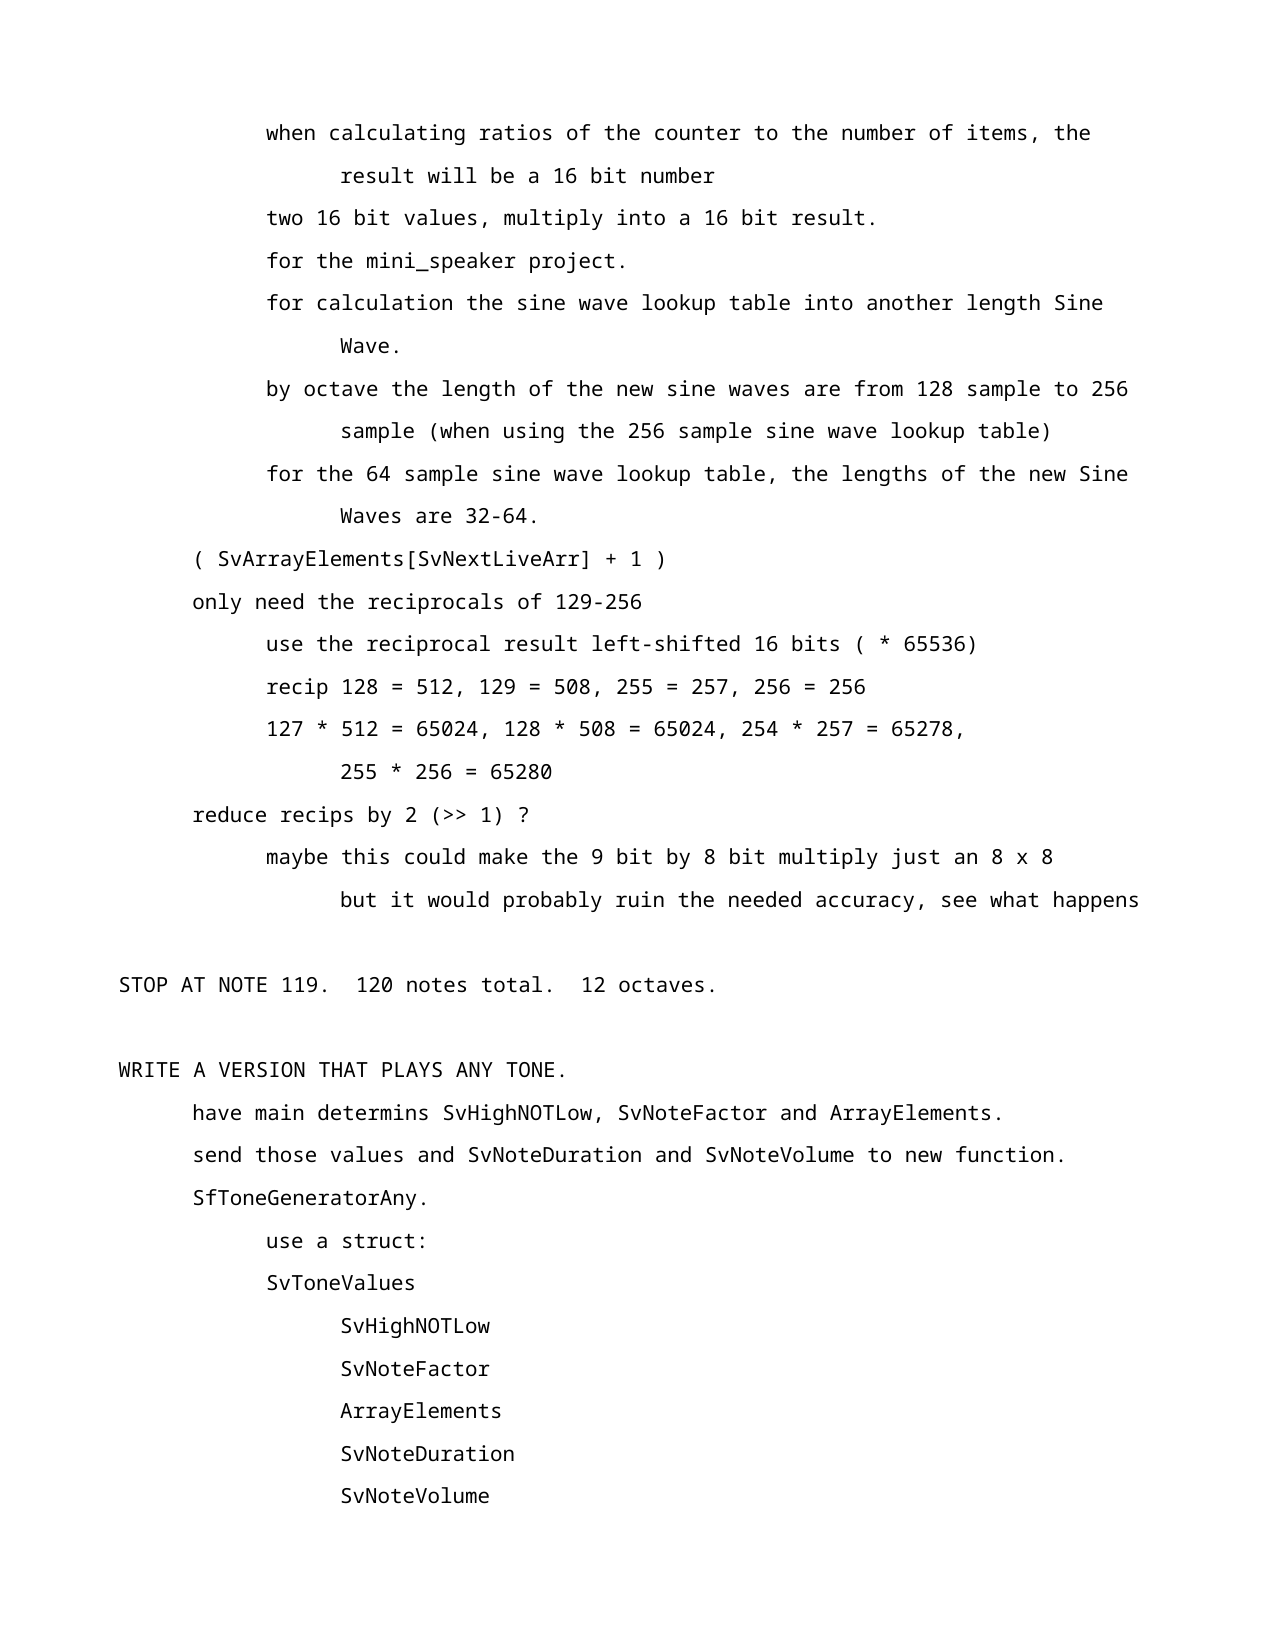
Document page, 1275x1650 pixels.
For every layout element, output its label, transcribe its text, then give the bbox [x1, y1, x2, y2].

text 127 * 512 = 65024, 128 * 508 = 65024, 254 * 257 = 65278, [118, 714, 1157, 743]
text SvToneValues [118, 1268, 1157, 1297]
text send those values and SvNoteDuration and SvNoteVolume to new function. [118, 1141, 1157, 1169]
text SvHighNOTLow [118, 1311, 1157, 1339]
text only need the reciprocals of 129-256 [118, 587, 1157, 615]
text two 16 bit values, multiply into a 16 bit result. [118, 203, 1157, 232]
text Waves are 32-64. [118, 502, 1157, 530]
text STOP AT NOTE 119. 120 notes total. 12 octaves. [118, 970, 1157, 999]
text SvNoteFactor [118, 1354, 1157, 1382]
text by octave the length of the new sine waves are from 128 sample to 256 [118, 374, 1157, 402]
text for the 64 sample sine wave lookup table, the lengths of the new Sine [118, 459, 1157, 487]
text when calculating ratios of the counter to the number of items, the [118, 118, 1157, 147]
text use a struct: [118, 1226, 1157, 1254]
text Wave. [118, 331, 1157, 359]
text for the mini_speaker project. [118, 246, 1157, 274]
text reduce recips by 2 (>> 1) ? [118, 800, 1157, 828]
text but it would probably ruin the needed accuracy, see what happens [118, 885, 1157, 913]
text SvNoteDuration [118, 1439, 1157, 1467]
text 255 * 256 = 65280 [118, 757, 1157, 786]
text ArrayElements [118, 1396, 1157, 1425]
text WRITE A VERSION THAT PLAYS ANY TONE. [118, 1055, 1157, 1084]
text SvNoteVolume [118, 1481, 1157, 1510]
text result will be a 16 bit number [118, 161, 1157, 189]
text use the reciprocal result left-shifted 16 bits ( * 65536) [118, 629, 1157, 658]
text recip 128 = 512, 129 = 508, 255 = 257, 256 = 256 [118, 672, 1157, 700]
text ( SvArrayElements[SvNextLiveArr] + 1 ) [118, 544, 1157, 573]
text SfToneGeneratorAny. [118, 1183, 1157, 1212]
text sample (when using the 256 sample sine wave lookup table) [118, 416, 1157, 445]
text have main determins SvHighNOTLow, SvNoteFactor and ArrayElements. [118, 1098, 1157, 1126]
text maybe this could make the 9 bit by 8 bit multiply just an 8 x 8 [118, 842, 1157, 871]
text for calculation the sine wave lookup table into another length Sine [118, 288, 1157, 317]
